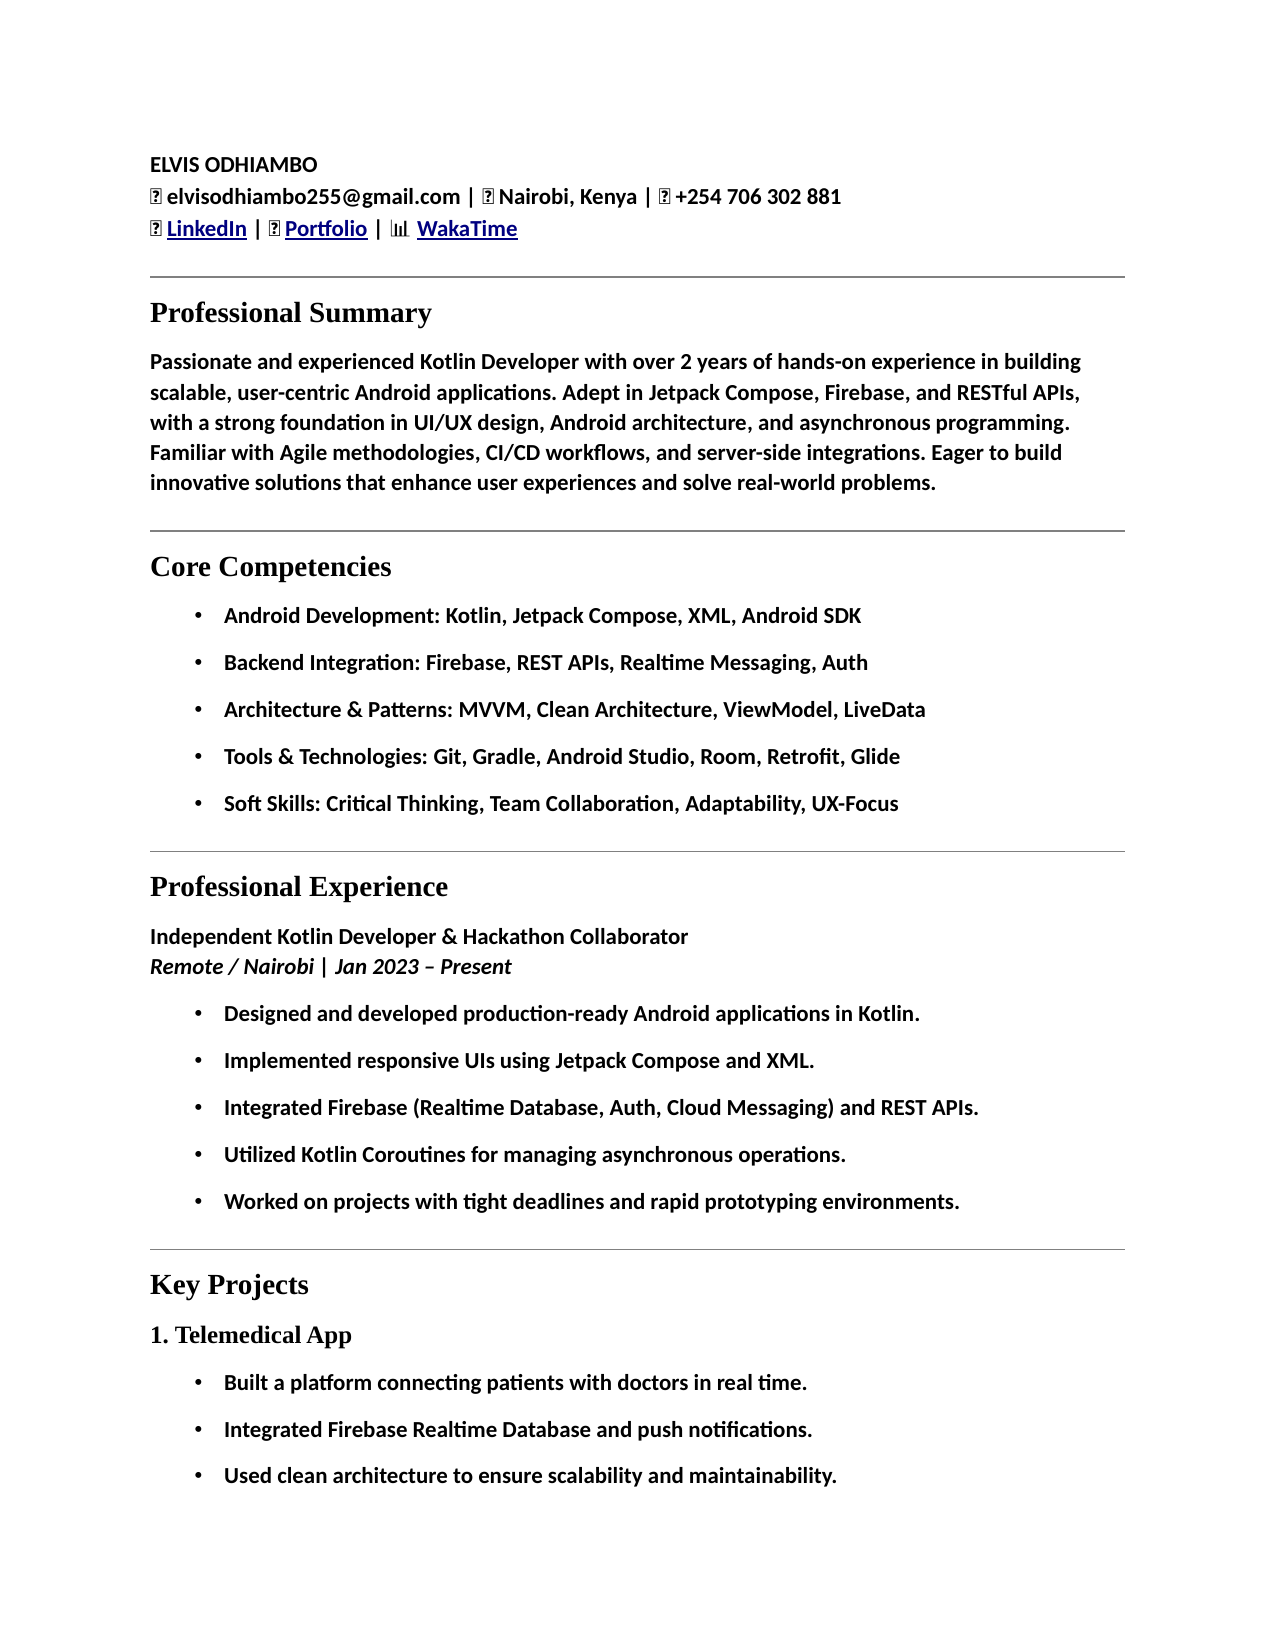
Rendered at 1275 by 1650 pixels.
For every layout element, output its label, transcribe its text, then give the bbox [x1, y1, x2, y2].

subtitle Professional Summary [150, 295, 1125, 328]
list Integrated Firebase (Realtime Database, Auth, Cloud Messaging) and REST APIs. [194, 1093, 1125, 1121]
list Backend Integration: Firebase, REST APIs, Realtime Messaging, Auth [194, 648, 1125, 676]
list Android Development: Kotlin, Jetpack Compose, XML, Android SDK [194, 602, 1125, 629]
subtitle Professional Experience [150, 869, 1125, 903]
list Tools & Technologies: Git, Gradle, Android Studio, Room, Retrofit, Glide [194, 742, 1125, 770]
list Worked on projects with tight deadlines and rapid prototyping environments. [194, 1187, 1125, 1215]
text ELVIS ODHIAMBO 📧 elvisodhiambo255@gmail.com | 📍 Nairobi, Kenya | 📞 +254 706 302 881 🔗 LinkedIn | 🌐 Portfolio | 📊 WakaTime [150, 150, 1125, 242]
list Utilized Kotlin Coroutines for managing asynchronous operations. [194, 1140, 1125, 1168]
list Integrated Firebase Realtime Database and push notifications. [194, 1415, 1125, 1443]
list Architecture & Patterns: MVVM, Clean Architecture, ViewModel, LiveData [194, 695, 1125, 723]
text Passionate and experienced Kotlin Developer with over 2 years of hands-on experience in building scalable, user-centric Android applications. Adept in Jetpack Compose, Firebase, and RESTful APIs, with a strong foundation in UI/UX design, Android architecture, and asynchronous programming. Familiar with Agile methodologies, CI/CD workflows, and server-side integrations. Eager to build innovative solutions that enhance user experiences and solve real-world problems. [150, 347, 1125, 496]
text Independent Kotlin Developer & Hackathon Collaborator Remote / Nairobi | Jan 2023 – Present [150, 922, 1125, 981]
subtitle Key Projects [150, 1267, 1125, 1301]
subtitle Core Competencies [150, 549, 1125, 582]
list Used clean architecture to ensure scalability and maintainability. [194, 1462, 1125, 1489]
list Implemented responsive UIs using Jetpack Compose and XML. [194, 1046, 1125, 1074]
subtitle 1. Telemedical App [150, 1320, 1125, 1349]
list Designed and developed production-ready Android applications in Kotlin. [194, 999, 1125, 1027]
list Soft Skills: Critical Thinking, Team Collaboration, Adaptability, UX-Focus [194, 789, 1125, 817]
list Built a platform connecting patients with doctors in real time. [194, 1368, 1125, 1396]
